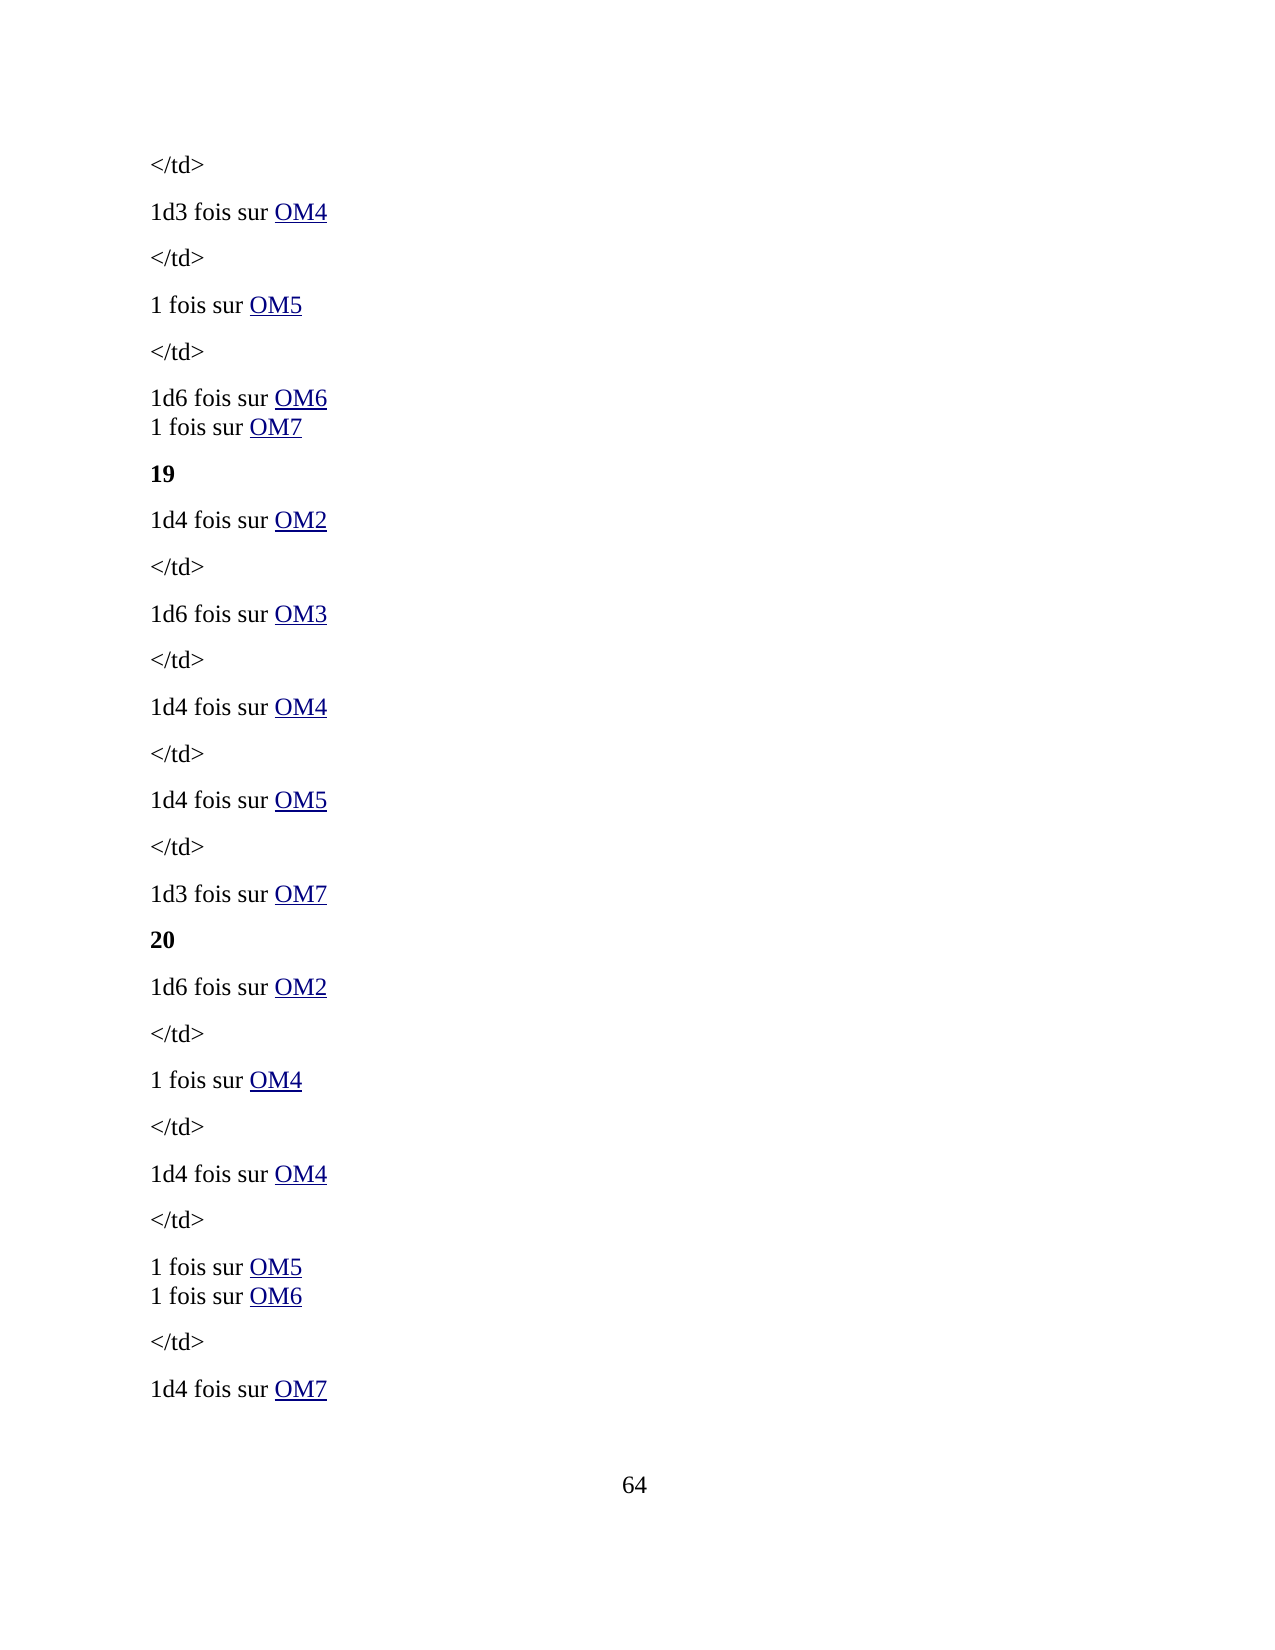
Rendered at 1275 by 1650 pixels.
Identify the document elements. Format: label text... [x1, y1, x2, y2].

text 1d4 fois sur OM4 [150, 692, 1125, 721]
text 1d6 fois sur OM6 1 fois sur OM7 [150, 383, 1125, 441]
text </td> [150, 243, 1125, 272]
text 1d3 fois sur OM7 [150, 879, 1125, 907]
text 1d6 fois sur OM2 [150, 972, 1125, 1001]
text 1d4 fois sur OM5 [150, 785, 1125, 814]
text 1d4 fois sur OM4 [150, 1159, 1125, 1187]
text 1 fois sur OM5 [150, 290, 1125, 319]
text </td> [150, 1112, 1125, 1141]
text 1d6 fois sur OM3 [150, 599, 1125, 627]
text </td> [150, 832, 1125, 861]
text </td> [150, 150, 1125, 179]
text </td> [150, 1327, 1125, 1356]
text 1 fois sur OM5 1 fois sur OM6 [150, 1252, 1125, 1309]
text </td> [150, 1205, 1125, 1234]
text 20 [150, 925, 1125, 954]
text 1d4 fois sur OM2 [150, 505, 1125, 534]
text </td> [150, 337, 1125, 365]
text </td> [150, 739, 1125, 767]
text </td> [150, 645, 1125, 674]
text 1 fois sur OM4 [150, 1065, 1125, 1094]
text </td> [150, 552, 1125, 581]
text </td> [150, 1019, 1125, 1047]
text 19 [150, 459, 1125, 487]
text 1d4 fois sur OM7 [150, 1374, 1125, 1403]
text 1d3 fois sur OM4 [150, 197, 1125, 225]
